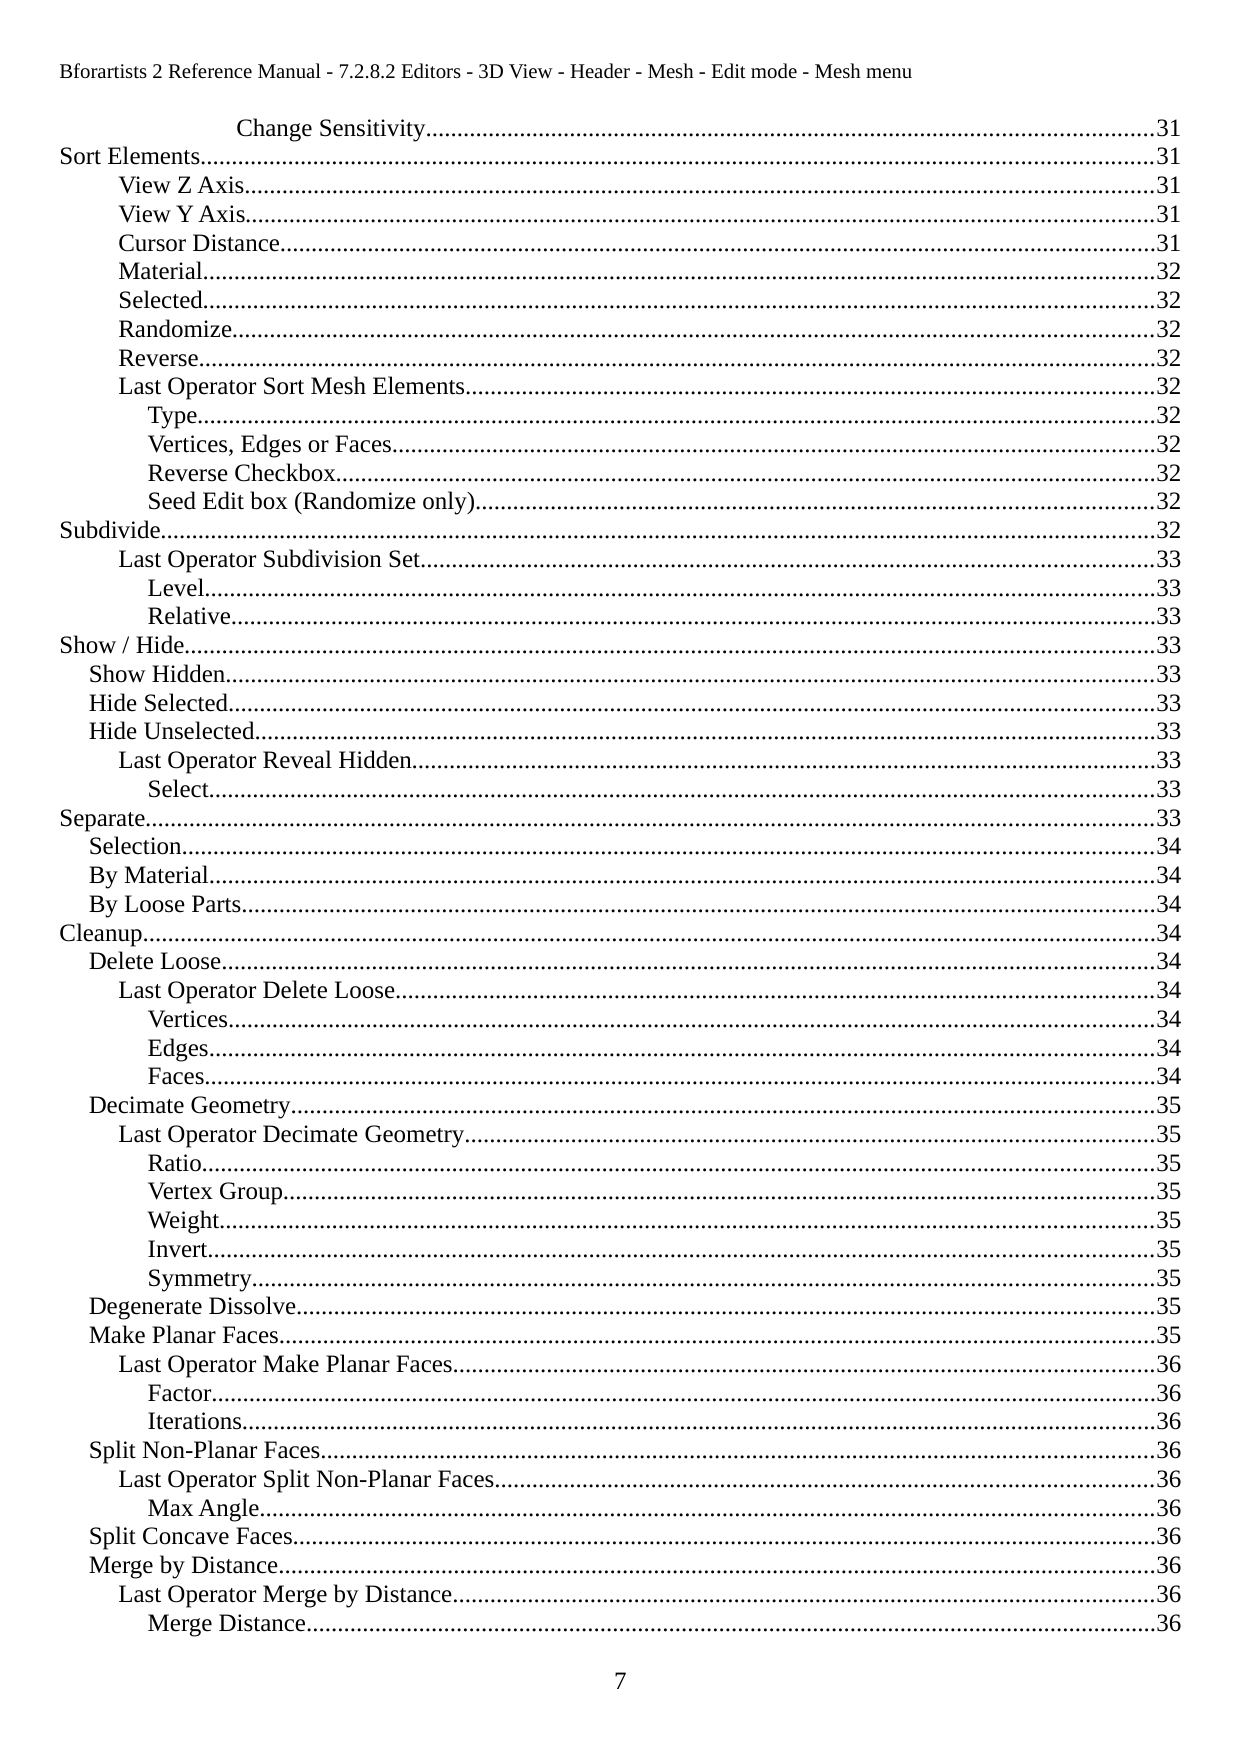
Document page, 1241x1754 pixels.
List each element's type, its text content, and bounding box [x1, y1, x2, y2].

text Reverse 32 [118, 343, 1181, 371]
text Iterations 36 [147, 1406, 1181, 1435]
text Edges 34 [147, 1033, 1181, 1061]
text Decimate Geometry 35 [88, 1090, 1181, 1119]
text Vertices, Edges or Faces 32 [147, 429, 1181, 458]
text Degenerate Dissolve 35 [88, 1291, 1181, 1320]
text Weight 35 [147, 1205, 1181, 1234]
text Delete Loose 34 [88, 946, 1181, 975]
text Merge Distance 36 [147, 1608, 1181, 1636]
text View Z Axis 31 [118, 170, 1181, 199]
text Last Operator Delete Loose 34 [118, 975, 1181, 1004]
text Hide Selected 33 [88, 688, 1181, 716]
text Cleanup 34 [59, 918, 1181, 946]
text Randomize 32 [118, 314, 1181, 343]
text Sort Elements 31 [59, 141, 1181, 170]
text Split Concave Faces 36 [88, 1521, 1181, 1550]
text By Loose Parts 34 [88, 889, 1181, 918]
text Last Operator Split Non-Planar Faces 36 [118, 1464, 1181, 1493]
text Reverse Checkbox 32 [147, 458, 1181, 486]
text Cursor Distance 31 [118, 228, 1181, 256]
text Faces 34 [147, 1061, 1181, 1090]
text Last Operator Make Planar Faces 36 [118, 1349, 1181, 1378]
text Subdivide 32 [59, 515, 1181, 544]
text Show / Hide 33 [59, 630, 1181, 659]
text Last Operator Sort Mesh Elements 32 [118, 371, 1181, 400]
text Vertices 34 [147, 1004, 1181, 1033]
text By Material 34 [88, 860, 1181, 889]
text Select 33 [147, 774, 1181, 803]
text Last Operator Decimate Geometry 35 [118, 1119, 1181, 1148]
text Split Non-Planar Faces 36 [88, 1435, 1181, 1464]
text Last Operator Merge by Distance 36 [118, 1579, 1181, 1608]
text Show Hidden 33 [88, 659, 1181, 688]
text Last Operator Subdivision Set 33 [118, 544, 1181, 573]
text Change Sensitivity 31 [236, 113, 1181, 141]
text Factor 36 [147, 1378, 1181, 1406]
text Last Operator Reveal Hidden 33 [118, 745, 1181, 774]
text Material 32 [118, 256, 1181, 285]
text View Y Axis 31 [118, 199, 1181, 228]
text Ratio 35 [147, 1148, 1181, 1176]
text Symmetry 35 [147, 1263, 1181, 1291]
text Max Angle 36 [147, 1493, 1181, 1521]
text Selection 34 [88, 831, 1181, 860]
text Level 33 [147, 573, 1181, 601]
text Separate 33 [59, 803, 1181, 831]
text Make Planar Faces 35 [88, 1320, 1181, 1349]
text Merge by Distance 36 [88, 1550, 1181, 1579]
text Selected 32 [118, 285, 1181, 314]
text Type 32 [147, 400, 1181, 429]
text Seed Edit box (Randomize only) 32 [147, 486, 1181, 515]
text Hide Unselected 33 [88, 716, 1181, 745]
text Invert 35 [147, 1234, 1181, 1263]
text Vertex Group 35 [147, 1176, 1181, 1205]
text Relative 33 [147, 601, 1181, 630]
